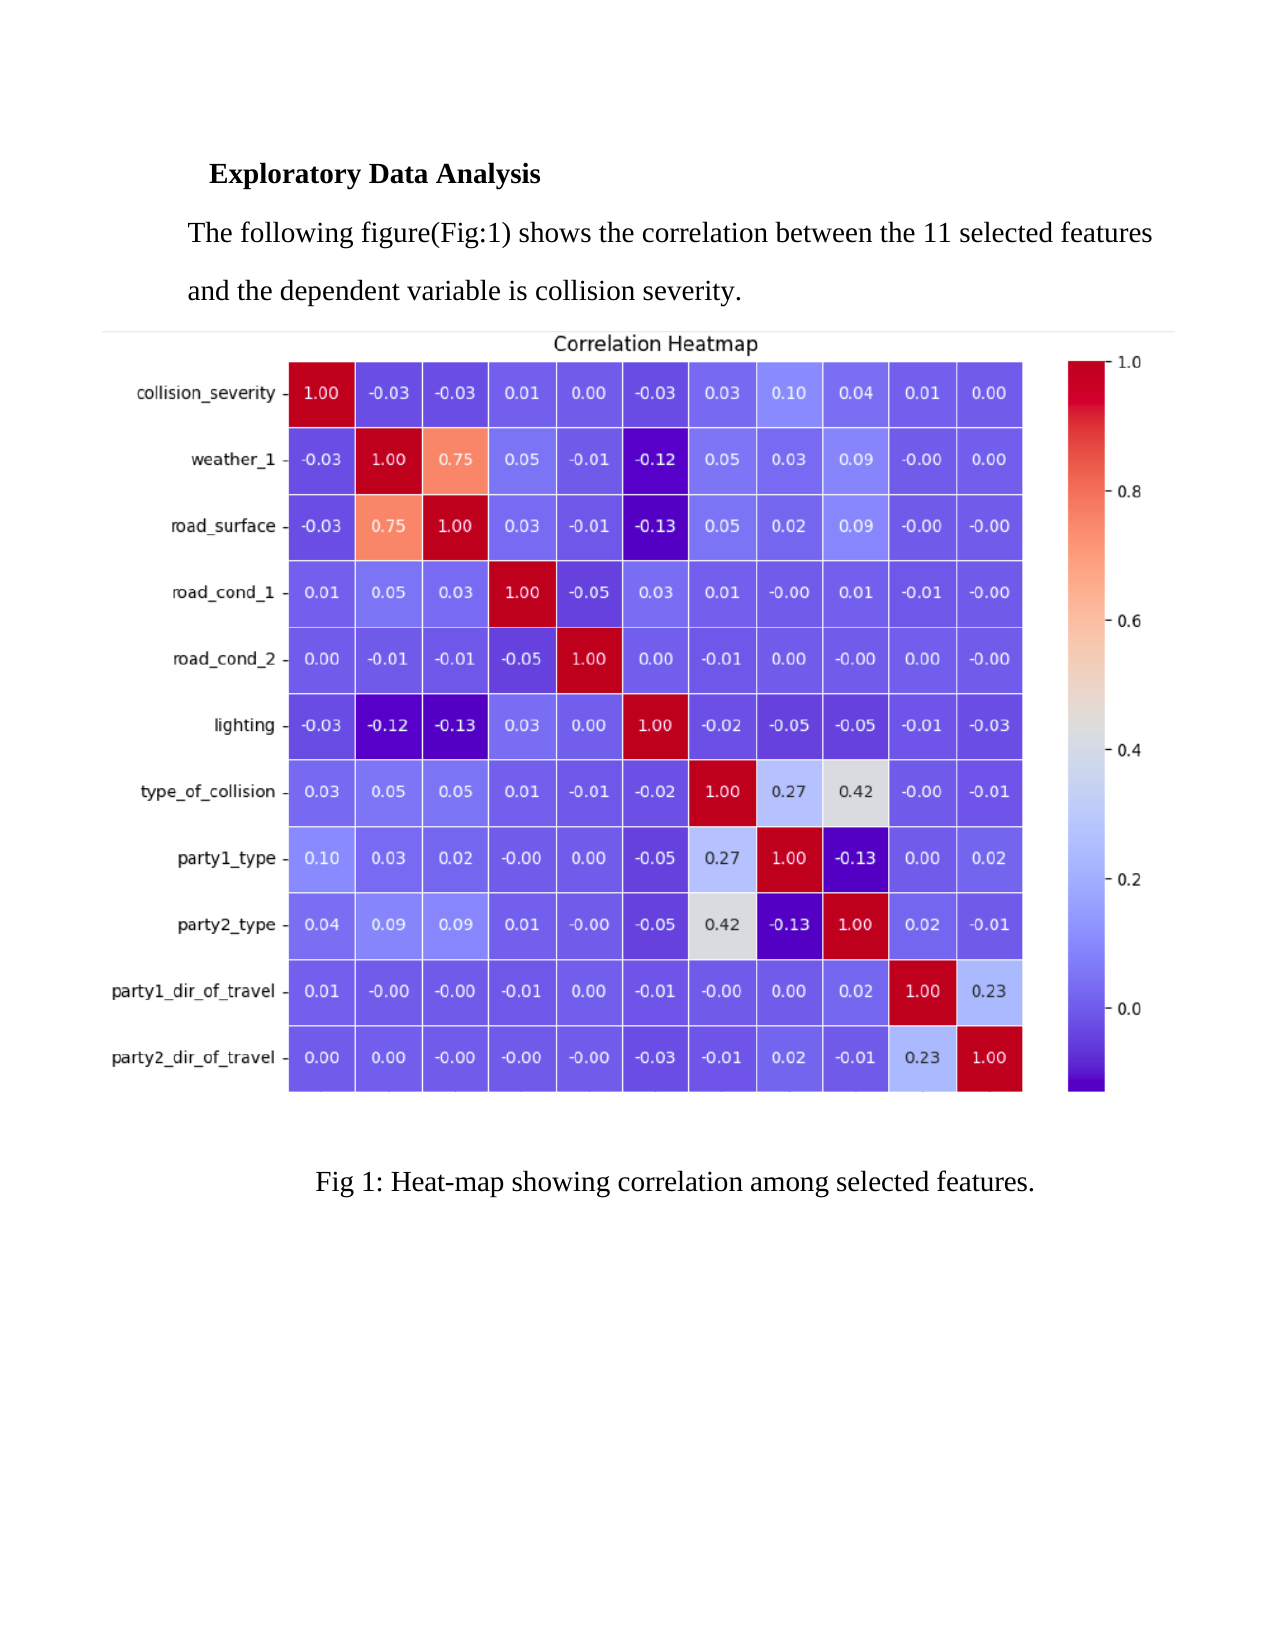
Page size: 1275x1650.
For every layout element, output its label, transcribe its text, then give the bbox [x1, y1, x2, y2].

text and the dependent variable is collision severity. [187, 273, 1163, 307]
picture [102, 331, 1175, 1092]
text The following figure(Fig:1) shows the correlation between the 11 selected features [187, 215, 1163, 248]
list Exploratory Data Analysis [164, 156, 1175, 190]
text Fig 1: Heat-map showing correlation among selected features. [187, 1164, 1163, 1197]
